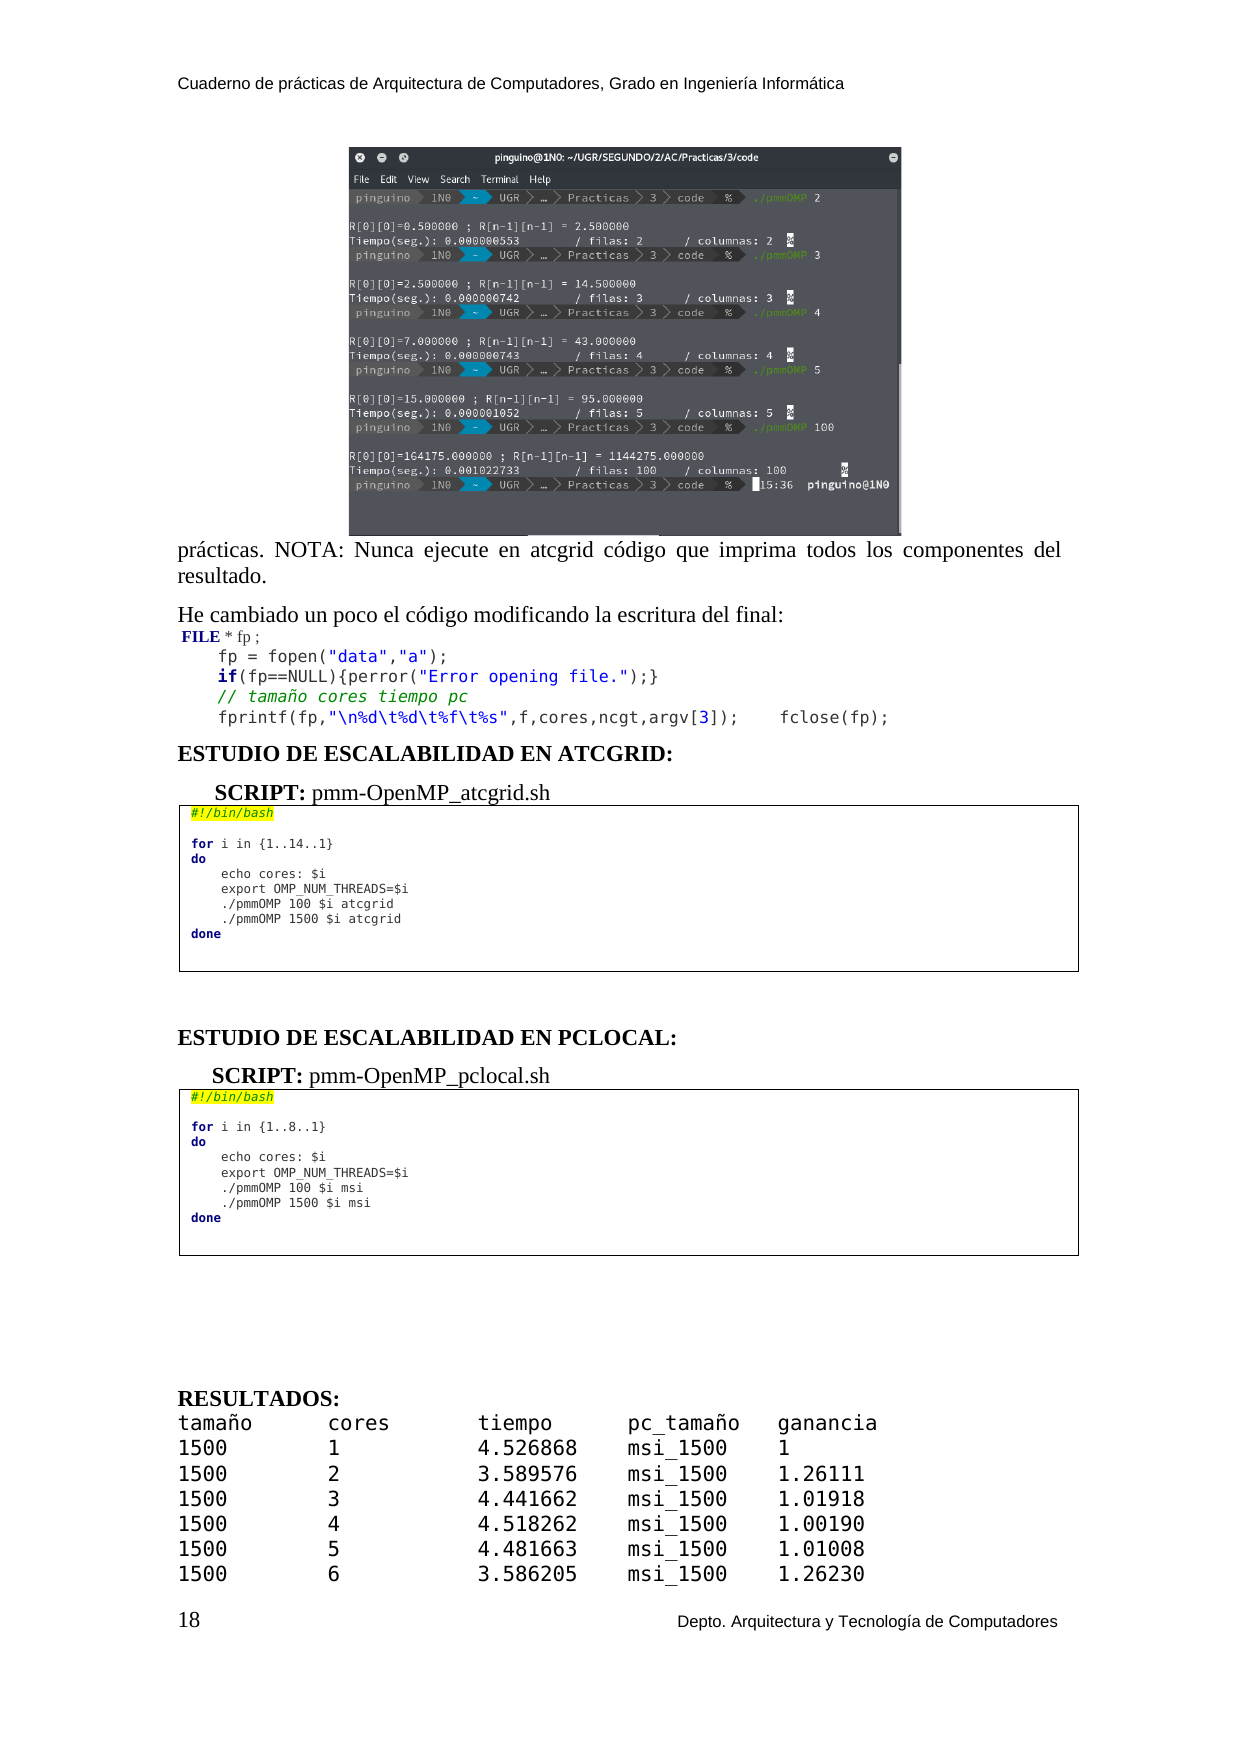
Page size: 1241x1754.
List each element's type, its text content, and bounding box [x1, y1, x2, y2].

table_header #!/bin/bash for i in {1..8..1} do echo cores: $i export OMP_NUM_THREADS=$i ./pmmOMP 100 $i msi ./pmmOMP 1500 $i msi done [180, 1090, 1078, 1255]
text fprintf(fp,"\n%d\t%d\t%f\t%s",f,cores,ncgt,argv[3]); fclose(fp); [177, 707, 1063, 727]
list ESTUDIO DE ESCALABILIDAD EN ATCGRID: [177, 740, 1063, 766]
text 1500 6 3.586205 msi_1500 1.26230 [177, 1562, 1063, 1587]
list RESULTADOS: [177, 1385, 1063, 1411]
text tamaño cores tiempo pc_tamaño ganancia [177, 1411, 1063, 1436]
list ESTUDIO DE ESCALABILIDAD EN PCLOCAL: [177, 1024, 1063, 1050]
text FILE * fp ; [177, 627, 1063, 646]
list SCRIPT: pmm-OpenMP_pclocal.sh [177, 1062, 1063, 1089]
text if(fp==NULL){perror("Error opening file.");} [177, 667, 1063, 687]
text 1500 2 3.589576 msi_1500 1.26111 [177, 1462, 1063, 1486]
list SCRIPT: pmm-OpenMP_atcgrid.sh [214, 779, 1063, 805]
picture [348, 147, 902, 536]
table_header #!/bin/bash for i in {1..14..1} do echo cores: $i export OMP_NUM_THREADS=$i ./pmmOMP 100 $i atcgrid ./pmmOMP 1500 $i atcgrid done [180, 806, 1078, 971]
text 1500 4 4.518262 msi_1500 1.00190 [177, 1512, 1063, 1536]
list prácticas. NOTA: Nunca ejecute en atcgrid código que imprima todos los componentes del resultado. [177, 148, 1063, 588]
text 1500 5 4.481663 msi_1500 1.01008 [177, 1537, 1063, 1562]
text 1500 3 4.441662 msi_1500 1.01918 [177, 1487, 1063, 1511]
list He cambiado un poco el código modificando la escritura del final: [177, 601, 1063, 627]
text // tamaño cores tiempo pc [177, 687, 1063, 707]
text fp = fopen("data","a"); [177, 647, 1063, 667]
text 1500 1 4.526868 msi_1500 1 [177, 1436, 1063, 1461]
